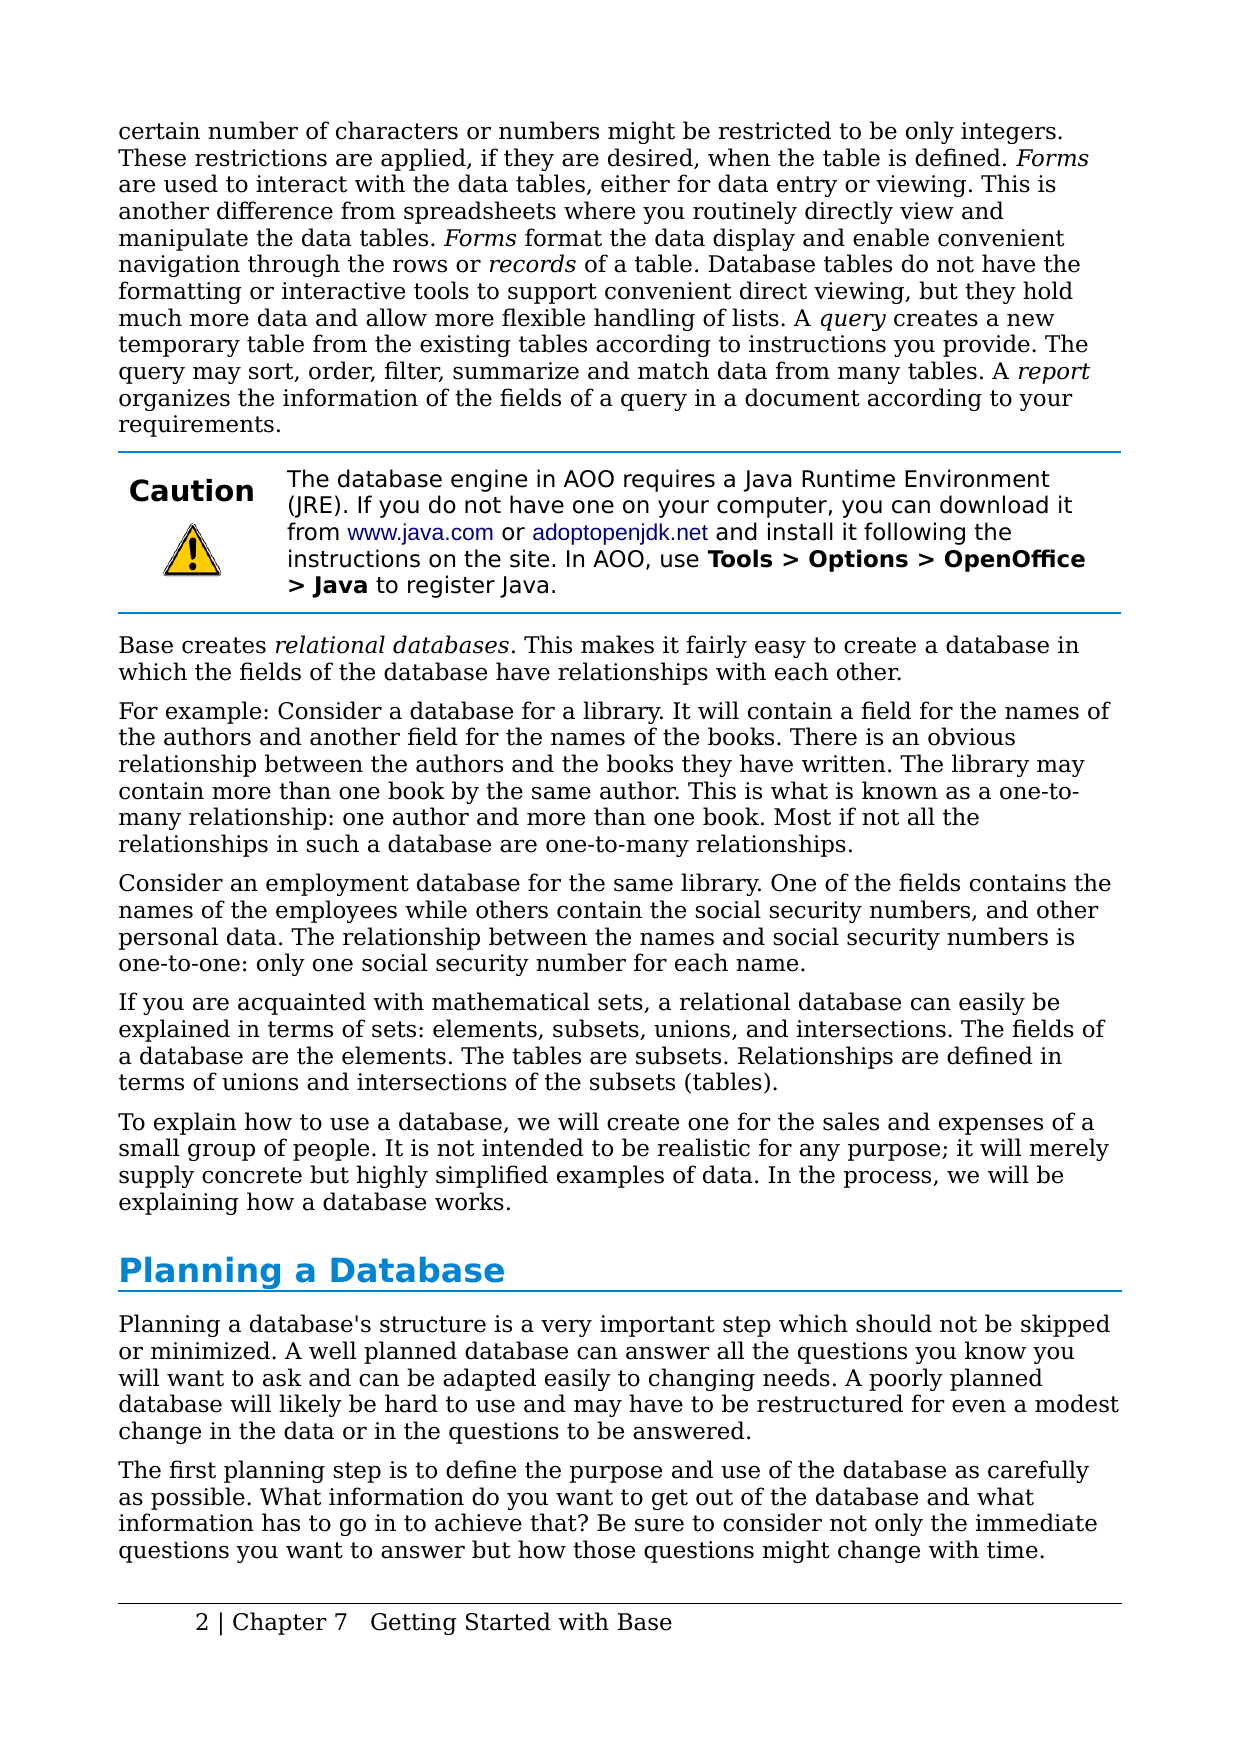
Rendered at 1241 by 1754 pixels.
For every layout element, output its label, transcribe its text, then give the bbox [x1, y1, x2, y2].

table_header Caution [118, 453, 266, 612]
text For example: Consider a database for a library. It will contain a field for the names of the authors and another field for the names of the books. There is an obvious relationship between the authors and the books they have written. The library may contain more than one book by the same author. This is what is known as a one-to-many relationship: one author and more than one book. Most if not all the relationships in such a database are one-to-many relationships. [118, 698, 1122, 858]
text certain number of characters or numbers might be restricted to be only integers. These restrictions are applied, if they are desired, when the table is defined. Forms are used to interact with the data tables, either for data entry or viewing. This is another difference from spreadsheets where you routinely directly view and manipulate the data tables. Forms format the data display and enable convenient navigation through the rows or records of a table. Database tables do not have the formatting or interactive tools to support convenient direct viewing, but they hold much more data and allow more flexible handling of lists. A query creates a new temporary table from the existing tables according to instructions you provide. The query may sort, order, filter, summarize and match data from many tables. A report organizes the information of the fields of a query in a document according to your requirements. [118, 118, 1122, 438]
text Consider an employment database for the same library. One of the fields contains the names of the employees while others contain the social security numbers, and other personal data. The relationship between the names and social security numbers is one-to-one: only one social security number for each name. [118, 870, 1122, 977]
subtitle Planning a Database [118, 1252, 1122, 1290]
text If you are acquainted with mathematical sets, a relational database can easily be explained in terms of sets: elements, subsets, unions, and intersections. The fields of a database are the elements. The tables are subsets. Relationships are defined in terms of unions and intersections of the subsets (tables). [118, 989, 1122, 1096]
text Base creates relational databases. This makes it fairly easy to create a database in which the fields of the database have relationships with each other. [118, 632, 1122, 685]
picture [159, 519, 224, 580]
text Planning a database's structure is a very important step which should not be skipped or minimized. A well planned database can answer all the questions you know you will want to ask and can be adapted easily to changing needs. A poorly planned database will likely be hard to use and may have to be restructured for even a modest change in the data or in the questions to be answered. [118, 1311, 1122, 1445]
table_header The database engine in AOO requires a Java Runtime Environment (JRE). If you do not have one on your computer, you can download it from www.java.com or adoptopenjdk.net and install it following the instructions on the site. In AOO, use Tools > Options > OpenOffice > Java to register Java. [266, 453, 1121, 612]
text The first planning step is to define the purpose and use of the database as carefully as possible. What information do you want to get out of the database and what information has to go in to achieve that? Be sure to consider not only the immediate questions you want to answer but how those questions might change with time. [118, 1457, 1122, 1564]
text To explain how to use a database, we will create one for the sales and expenses of a small group of people. It is not intended to be realistic for any purpose; it will merely supply concrete but highly simplified examples of data. In the process, we will be explaining how a database works. [118, 1109, 1122, 1215]
